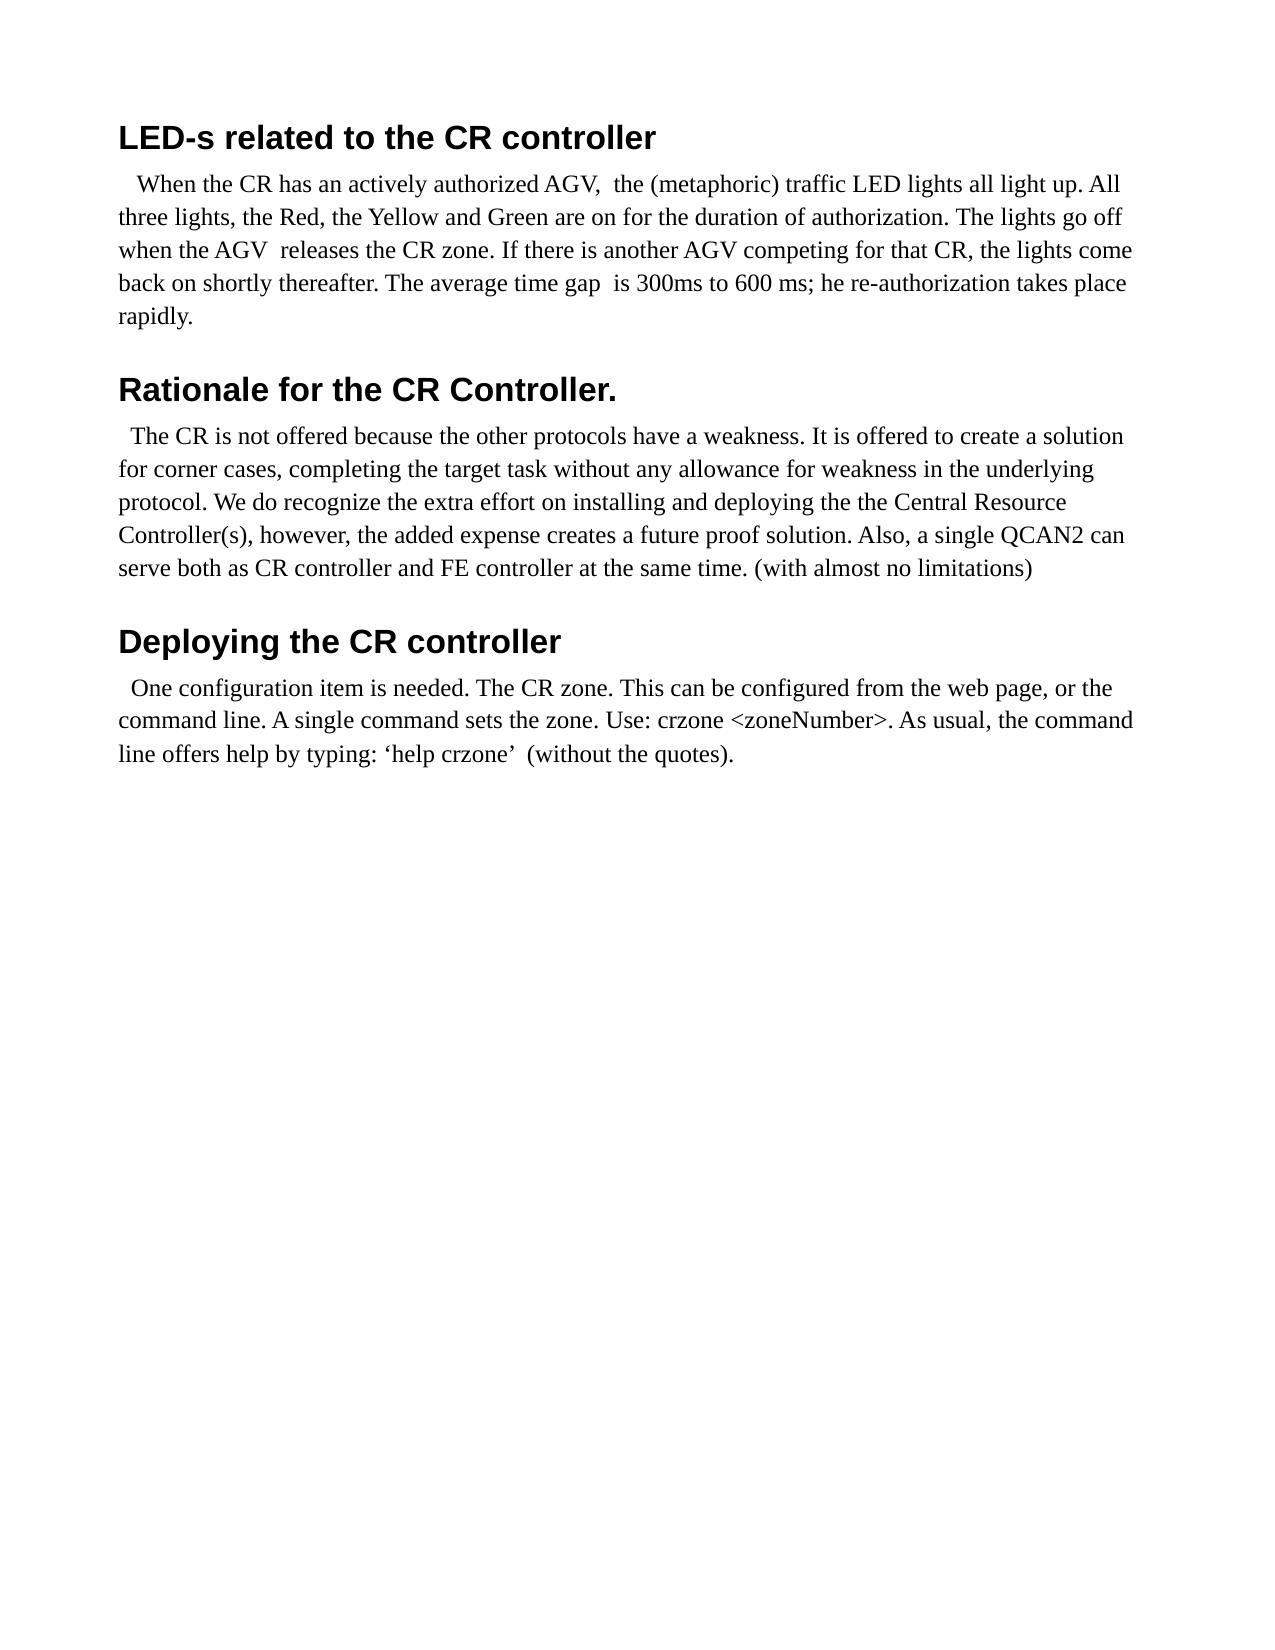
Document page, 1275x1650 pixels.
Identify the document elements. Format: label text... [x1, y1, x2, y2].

text When the CR has an actively authorized AGV, the (metaphoric) traffic LED lights all light up. All three lights, the Red, the Yellow and Green are on for the duration of authorization. The lights go off when the AGV releases the CR zone. If there is another AGV competing for that CR, the lights come back on shortly thereafter. The average time gap is 300ms to 600 ms; he re-authorization takes place rapidly. [118, 169, 1157, 330]
text The CR is not offered because the other protocols have a weakness. It is offered to create a solution for corner cases, completing the target task without any allowance for weakness in the underlying protocol. We do recognize the extra effort on installing and deploying the the Central Resource Controller(s), however, the added expense creates a future proof solution. Also, a single QCAN2 can serve both as CR controller and FE controller at the same time. (with almost no limitations) [118, 421, 1157, 582]
subtitle Deploying the CR controller [118, 621, 1157, 660]
text One configuration item is needed. The CR zone. This can be configured from the web page, or the command line. A single command sets the zone. Use: crzone <zoneNumber>. As usual, the command line offers help by typing: ‘help crzone’ (without the quotes). [118, 673, 1157, 767]
subtitle Rationale for the CR Controller. [118, 370, 1157, 408]
subtitle LED-s related to the CR controller [118, 118, 1157, 157]
